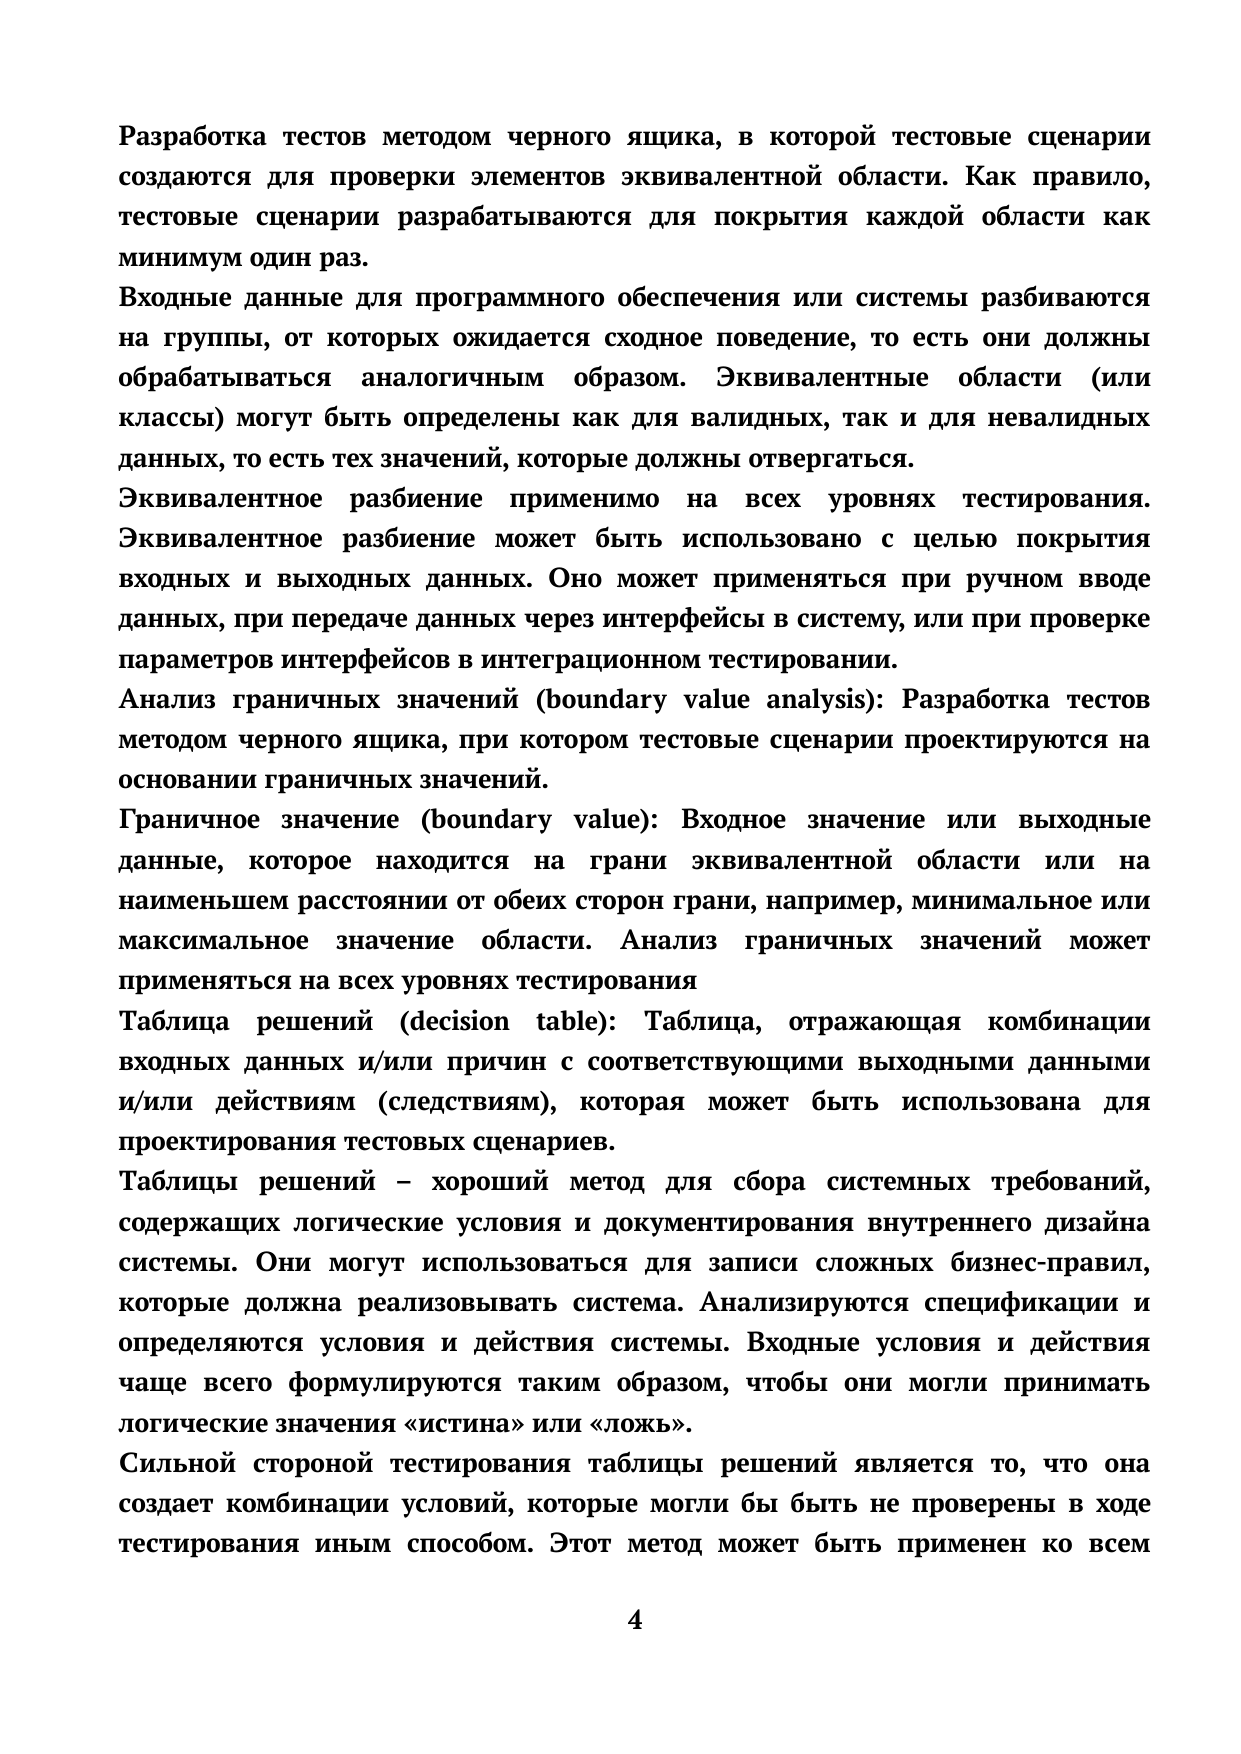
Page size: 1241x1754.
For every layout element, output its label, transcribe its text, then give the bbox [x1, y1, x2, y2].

text Эквивалентное разбиение применимо на всех уровнях тестирования. Эквивалентное разбиение может быть использовано с целью покрытия входных и выходных данных. Оно может применяться при ручном вводе данных, при передаче данных через интерфейсы в систему, или при проверке параметров интерфейсов в интеграционном тестировании. [118, 480, 1152, 674]
text Сильной стороной тестирования таблицы решений является то, что она создает комбинации условий, которые могли бы быть не проверены в ходе тестирования иным способом. Этот метод может быть применен ко всем [118, 1445, 1152, 1559]
text Разработка тестов методом черного ящика, в которой тестовые сценарии создаются для проверки элементов эквивалентной области. Как правило, тестовые сценарии разрабатываются для покрытия каждой области как минимум один раз. [118, 118, 1152, 272]
text Анализ граничных значений (boundary value analysis): Разработка тестов методом черного ящика, при котором тестовые сценарии проектируются на основании граничных значений. [118, 681, 1152, 795]
text Входные данные для программного обеспечения или системы разбиваются на группы, от которых ожидается сходное поведение, то есть они должны обрабатываться аналогичным образом. Эквивалентные области (или классы) могут быть определены как для валидных, так и для невалидных данных, то есть тех значений, которые должны отвергаться. [118, 279, 1152, 473]
text Таблицы решений – хороший метод для сбора системных требований, содержащих логические условия и документирования внутреннего дизайна системы. Они могут использоваться для записи сложных бизнес-правил, которые должна реализовывать система. Анализируются спецификации и определяются условия и действия системы. Входные условия и действия чаще всего формулируются таким образом, чтобы они могли принимать логические значения «истина» или «ложь». [118, 1163, 1152, 1438]
text Граничное значение (boundary value): Входное значение или выходные данные, которое находится на грани эквивалентной области или на наименьшем расстоянии от обеих сторон грани, например, минимальное или максимальное значение области. Анализ граничных значений может применяться на всех уровнях тестирования [118, 802, 1152, 996]
text Таблица решений (decision table): Таблица, отражающая комбинации входных данных и/или причин с соответствующими выходными данными и/или действиям (следствиям), которая может быть использована для проектирования тестовых сценариев. [118, 1003, 1152, 1157]
